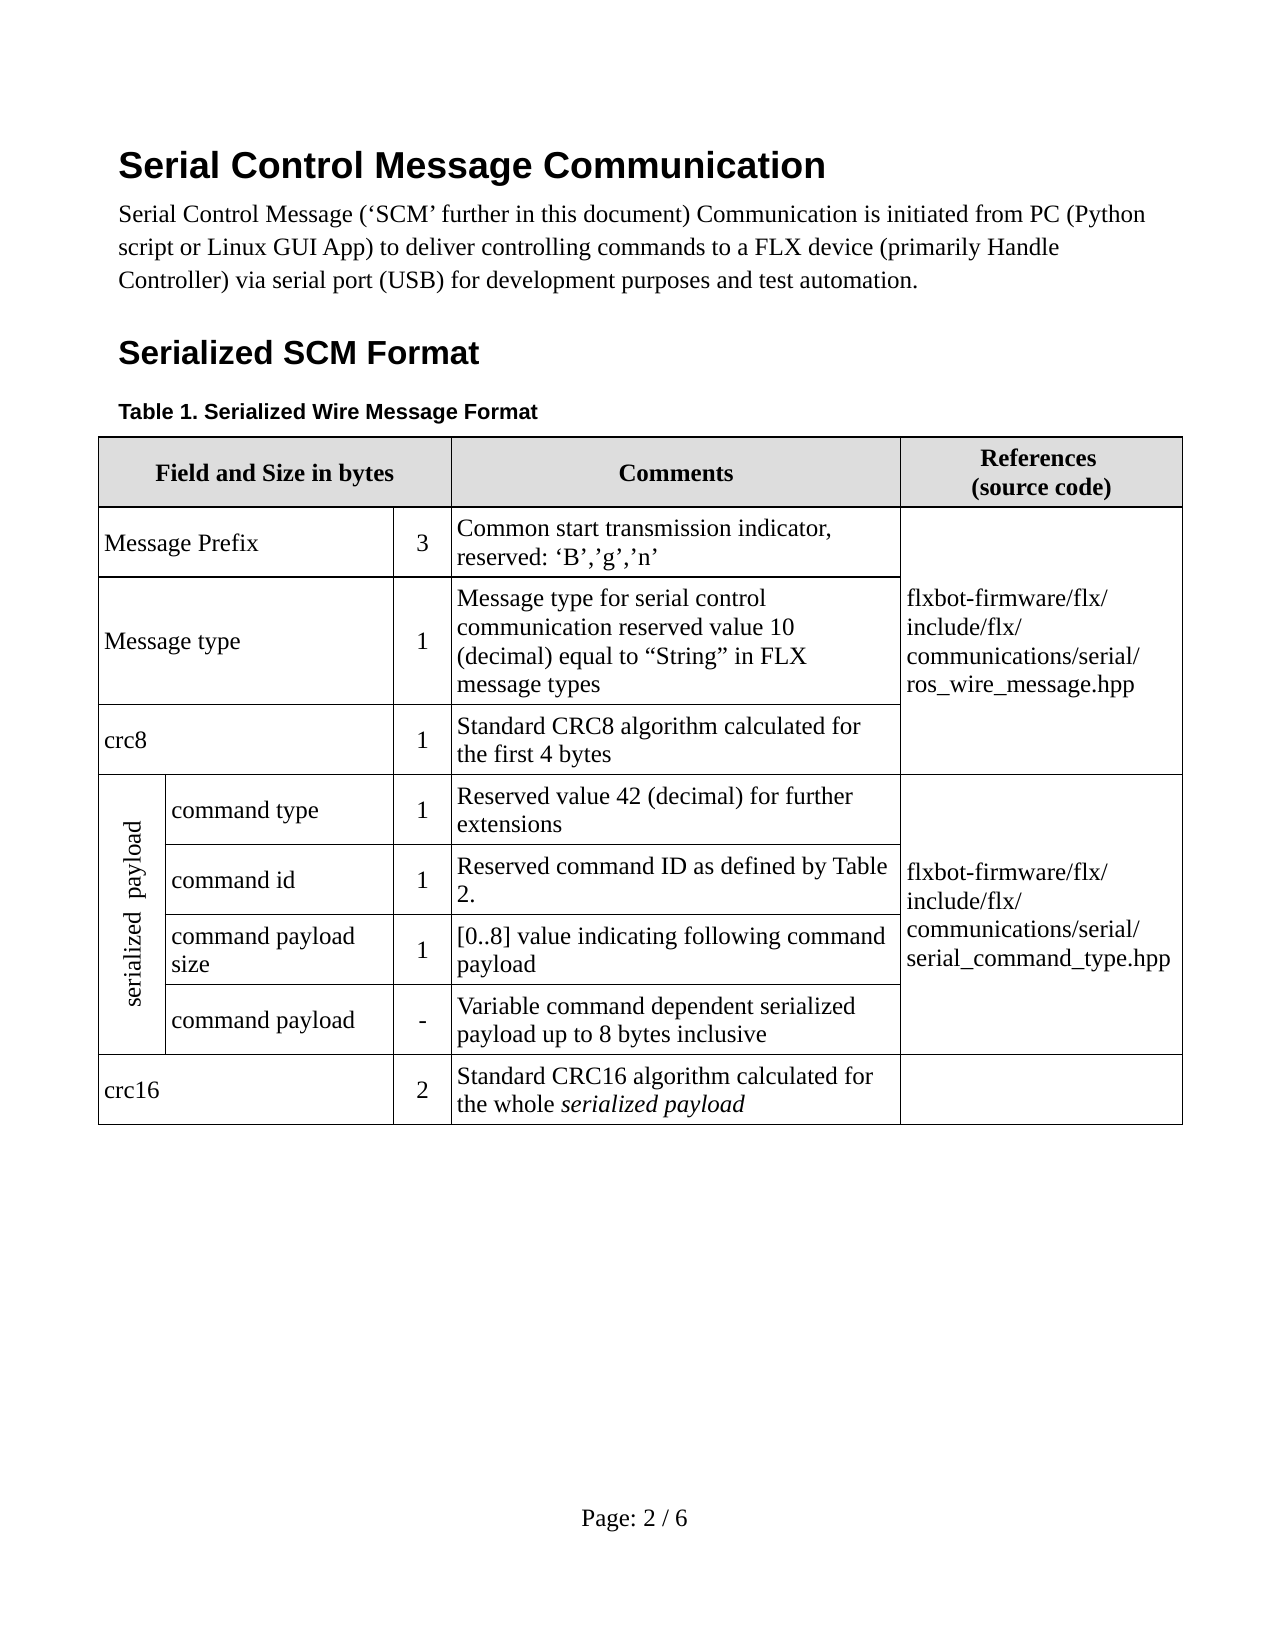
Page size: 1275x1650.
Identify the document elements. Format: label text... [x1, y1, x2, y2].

table_cell 3 [394, 508, 451, 576]
table_cell Message type [99, 578, 393, 704]
table_cell 2 [394, 1055, 451, 1124]
table_cell 1 [394, 578, 451, 704]
table_cell flxbot-firmware/flx/include/flx/communications/serial/serial_command_type.hpp [901, 775, 1182, 1054]
table_cell Standard CRC8 algorithm calculated for the first 4 bytes [452, 705, 900, 774]
table_header Comments [452, 438, 900, 506]
table_cell Message type for serial control communication reserved value 10 (decimal) equal to “String” in FLX message types [452, 578, 900, 704]
table_cell serialized payload [99, 775, 165, 1054]
table_cell command payload [166, 985, 393, 1054]
table_cell 1 [394, 845, 451, 914]
table_cell Standard CRC16 algorithm calculated for the whole serialized payload [452, 1055, 900, 1124]
table_cell crc16 [99, 1055, 393, 1124]
table_cell Variable command dependent serialized payload up to 8 bytes inclusive [452, 985, 900, 1054]
table_cell Reserved value 42 (decimal) for further extensions [452, 775, 900, 844]
table_cell flxbot-firmware/flx/include/flx/communications/serial/ros_wire_message.hpp [901, 508, 1182, 774]
table_cell 1 [394, 915, 451, 984]
text Serial Control Message (‘SCM’ further in this document) Communication is initiated from PC (Python script or Linux GUI App) to deliver controlling commands to a FLX device (primarily Handle Controller) via serial port (USB) for development purposes and test automation. [118, 199, 1157, 293]
subtitle Table 1. Serialized Wire Message Format [118, 399, 1157, 424]
table_cell crc8 [99, 705, 393, 774]
table_cell 1 [394, 775, 451, 844]
table_cell command id [166, 845, 393, 914]
subtitle Serial Control Message Communication [118, 143, 1157, 186]
table_header Field and Size in bytes [99, 438, 451, 506]
table_header References (source code) [901, 438, 1182, 506]
table_cell Reserved command ID as defined by Table 2. [452, 845, 900, 914]
table_cell [901, 1055, 1182, 1124]
table_cell command type [166, 775, 393, 844]
subtitle Serialized SCM Format [118, 333, 1157, 372]
table_cell Message Prefix [99, 508, 393, 576]
table_cell Common start transmission indicator, reserved: ‘B’,’g’,’n’ [452, 508, 900, 576]
table_cell [0..8] value indicating following command payload [452, 915, 900, 984]
table_cell - [394, 985, 451, 1054]
table_cell command payload size [166, 915, 393, 984]
table_cell 1 [394, 705, 451, 774]
